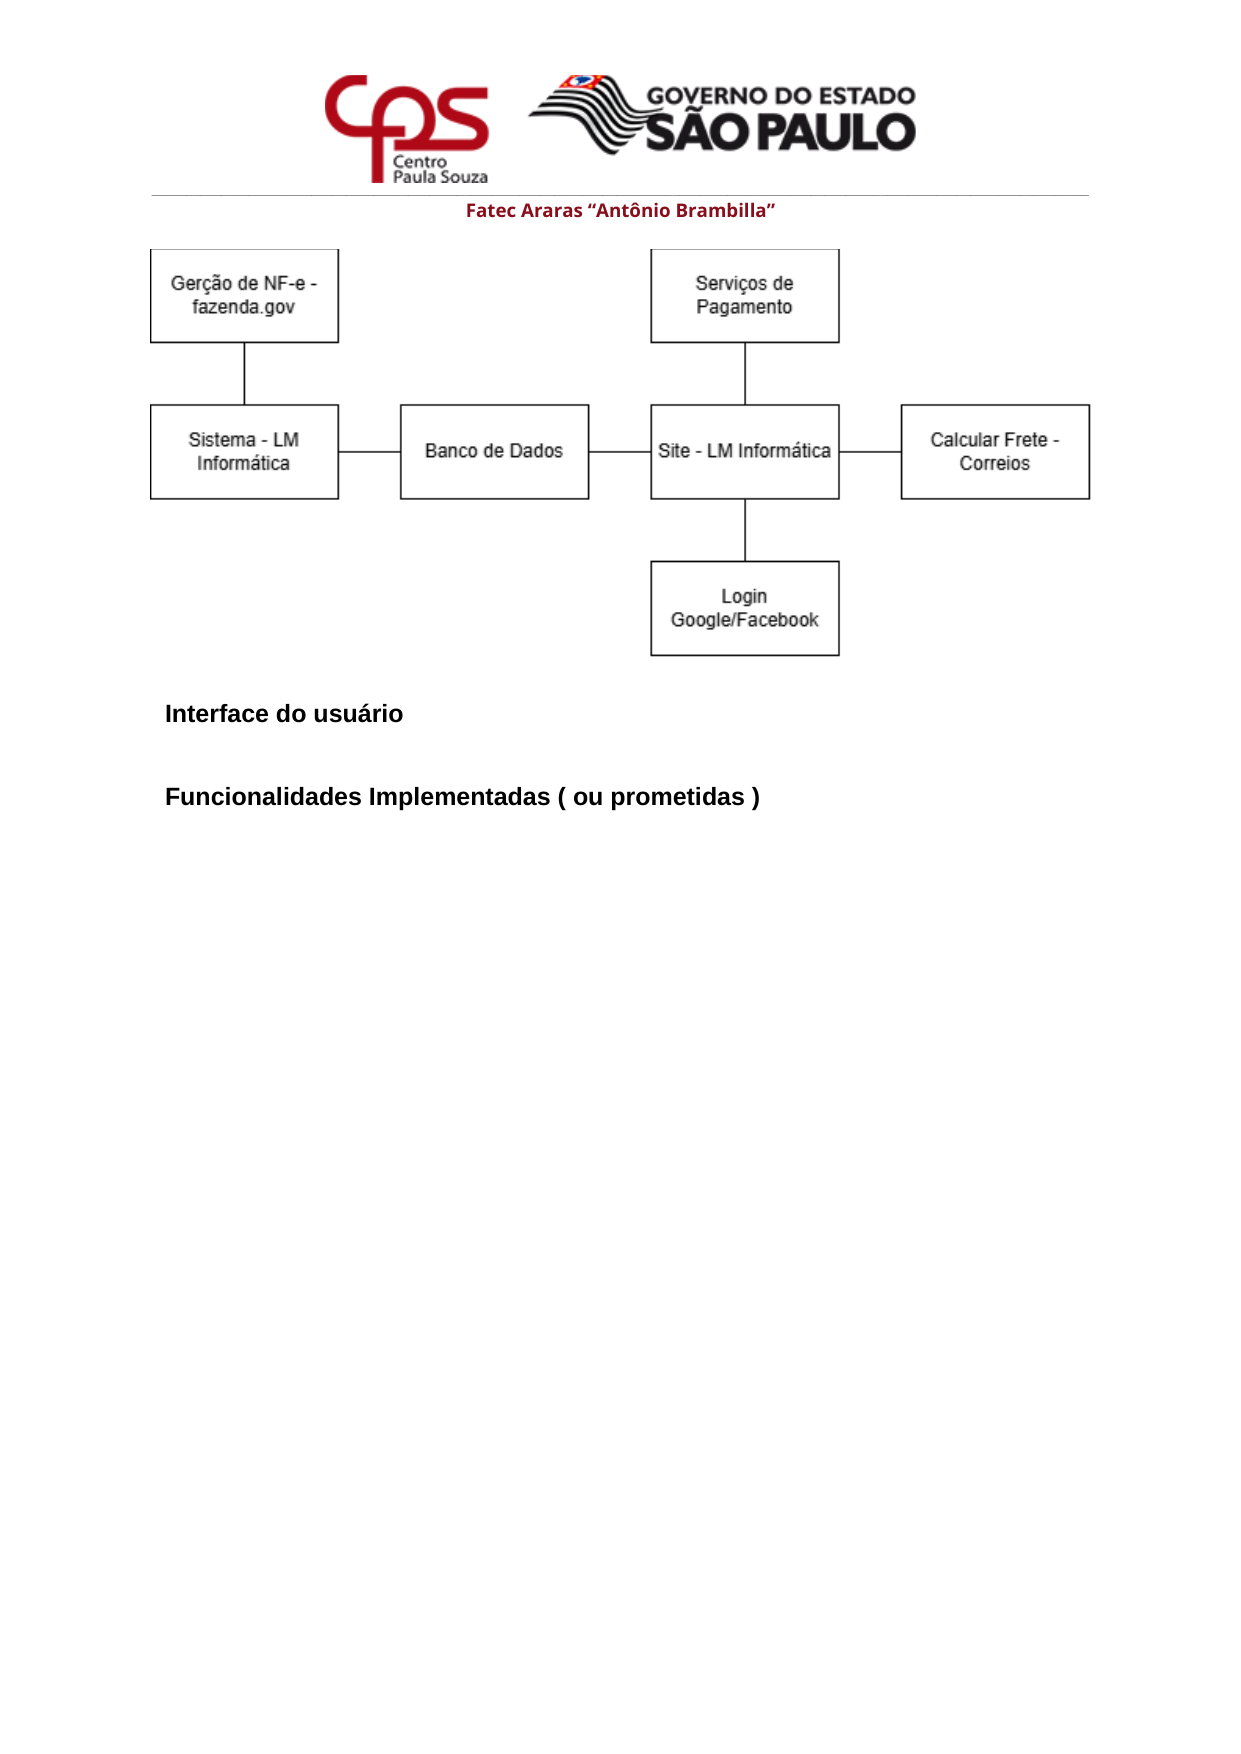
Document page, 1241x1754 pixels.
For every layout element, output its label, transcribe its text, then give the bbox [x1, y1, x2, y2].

subtitle Funcionalidades Implementadas ( ou prometidas ) [165, 782, 1091, 811]
subtitle Interface do usuário [165, 699, 1091, 728]
